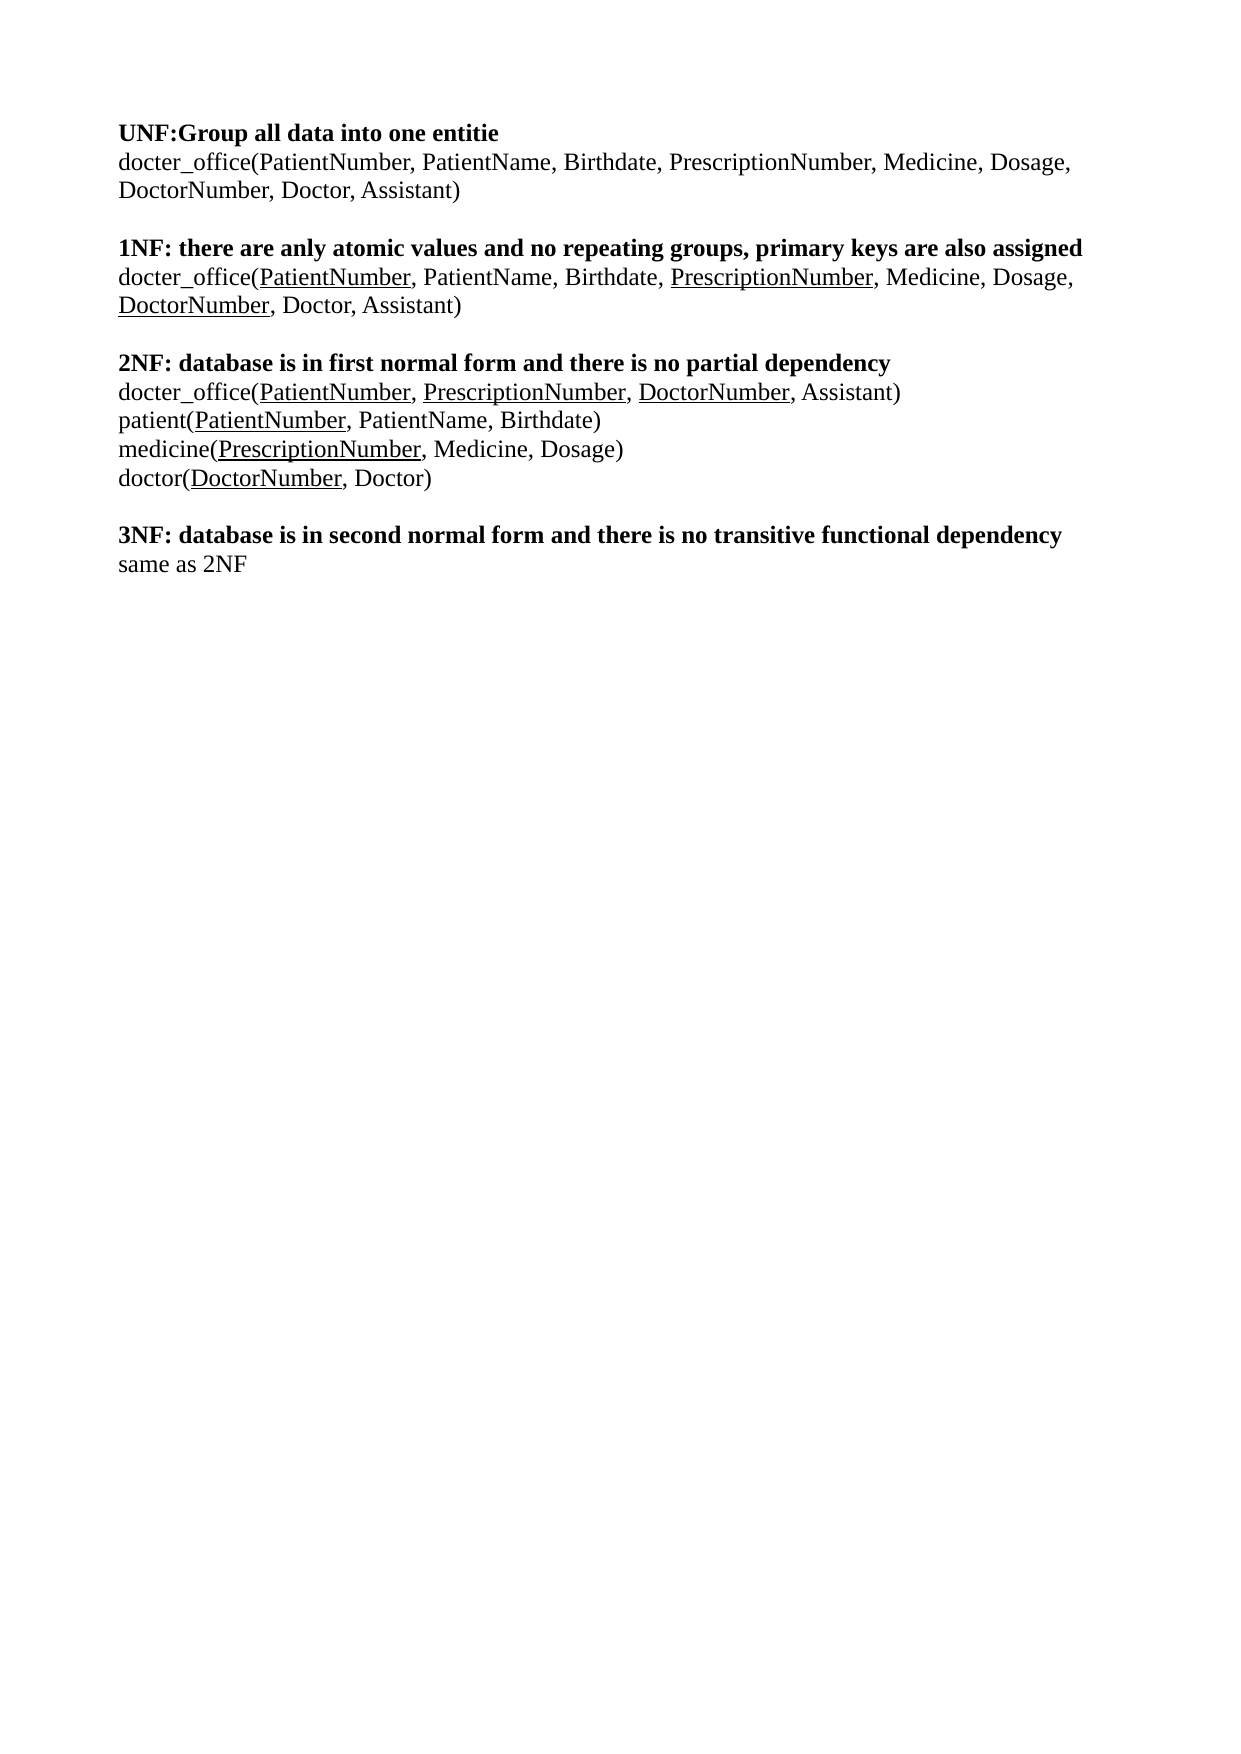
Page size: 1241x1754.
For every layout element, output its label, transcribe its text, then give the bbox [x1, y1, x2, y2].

text docter_office(PatientNumber, PatientName, Birthdate, PrescriptionNumber, Medicine, Dosage, DoctorNumber, Doctor, Assistant) [118, 262, 1122, 319]
text docter_office(PatientNumber, PrescriptionNumber, DoctorNumber, Assistant) [118, 377, 1122, 406]
text 3NF: database is in second normal form and there is no transitive functional dependency [118, 521, 1122, 549]
text patient(PatientNumber, PatientName, Birthdate) [118, 406, 1122, 434]
text 1NF: there are anly atomic values and no repeating groups, primary keys are also assigned [118, 233, 1122, 262]
text doctor(DoctorNumber, Doctor) [118, 463, 1122, 492]
text same as 2NF [118, 549, 1122, 578]
text UNF:Group all data into one entitie [118, 118, 1122, 147]
text docter_office(PatientNumber, PatientName, Birthdate, PrescriptionNumber, Medicine, Dosage, DoctorNumber, Doctor, Assistant) [118, 147, 1122, 204]
text 2NF: database is in first normal form and there is no partial dependency [118, 348, 1122, 377]
text medicine(PrescriptionNumber, Medicine, Dosage) [118, 434, 1122, 463]
